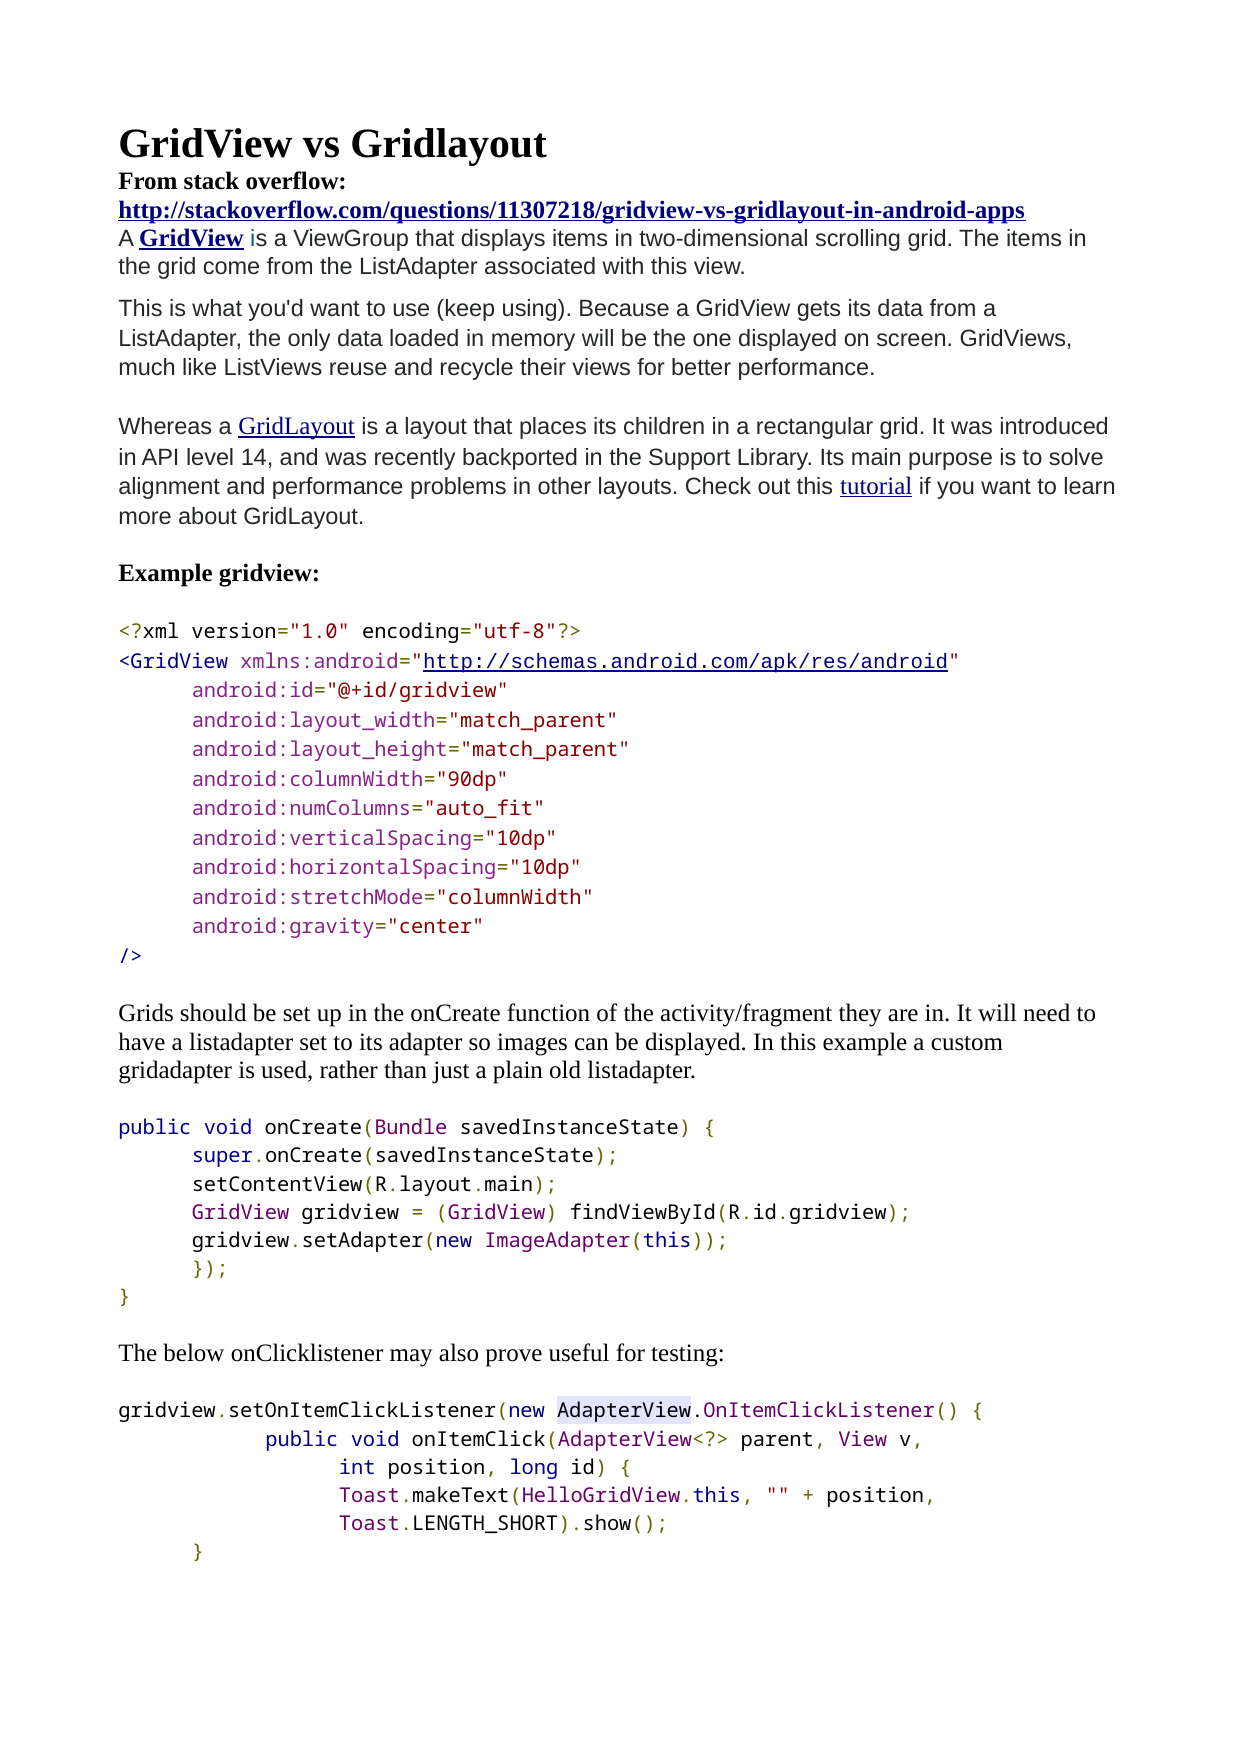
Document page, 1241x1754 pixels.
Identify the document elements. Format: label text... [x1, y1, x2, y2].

text Grids should be set up in the onCreate function of the activity/fragment they are in. It will need to have a listadapter set to its adapter so images can be displayed. In this example a custom gridadapter is used, rather than just a plain old listadapter. [118, 998, 1122, 1084]
text A GridView is a ViewGroup that displays items in two-dimensional scrolling grid. The items in the grid come from the ListAdapter associated with this view. [118, 223, 1122, 279]
text gridview.setAdapter(new ImageAdapter(this)); [118, 1225, 1122, 1253]
text <GridView xmlns:android="http://schemas.android.com/apk/res/android" [118, 645, 1122, 674]
text From stack overflow: [118, 166, 1122, 195]
text The below onClicklistener may also prove useful for testing: [118, 1338, 1122, 1367]
text GridView vs Gridlayout [118, 118, 1122, 166]
text public void onCreate(Bundle savedInstanceState) { [118, 1113, 1122, 1141]
text /> [118, 940, 1122, 969]
text android:id="@+id/gridview" [118, 674, 1122, 704]
text android:columnWidth="90dp" [118, 763, 1122, 792]
text android:gravity="center" [118, 910, 1122, 940]
text Whereas a GridLayout is a layout that places its children in a rectangular grid. It was introduced in API level 14, and was recently backported in the Support Library. Its main purpose is to solve alignment and performance problems in other layouts. Check out this tutorial if you want to learn more about GridLayout. [118, 410, 1122, 529]
text android:verticalSpacing="10dp" [118, 822, 1122, 851]
text int position, long id) { [118, 1452, 1122, 1480]
text <?xml version="1.0" encoding="utf-8"?> [118, 615, 1122, 645]
text } [118, 1536, 1122, 1564]
text android:layout_height="match_parent" [118, 733, 1122, 763]
text This is what you'd want to use (keep using). Because a GridView gets its data from a ListAdapter, the only data loaded in memory will be the one displayed on screen. GridViews, much like ListViews reuse and recycle their views for better performance. [118, 292, 1122, 381]
text Toast.makeText(HelloGridView.this, "" + position, [118, 1480, 1122, 1508]
text android:numColumns="auto_fit" [118, 792, 1122, 822]
text setContentView(R.layout.main); [118, 1169, 1122, 1197]
text super.onCreate(savedInstanceState); [118, 1141, 1122, 1169]
text android:horizontalSpacing="10dp" [118, 851, 1122, 881]
text http://stackoverflow.com/questions/11307218/gridview-vs-gridlayout-in-android-apps [118, 195, 1122, 223]
text } [118, 1281, 1122, 1309]
text public void onItemClick(AdapterView<?> parent, View v, [118, 1424, 1122, 1452]
text GridView gridview = (GridView) findViewById(R.id.gridview); [118, 1197, 1122, 1225]
text Toast.LENGTH_SHORT).show(); [118, 1508, 1122, 1536]
text android:layout_width="match_parent" [118, 704, 1122, 733]
text Example gridview: [118, 558, 1122, 587]
text }); [118, 1253, 1122, 1281]
text gridview.setOnItemClickListener(new AdapterView.OnItemClickListener() { [118, 1396, 1122, 1424]
text android:stretchMode="columnWidth" [118, 881, 1122, 910]
